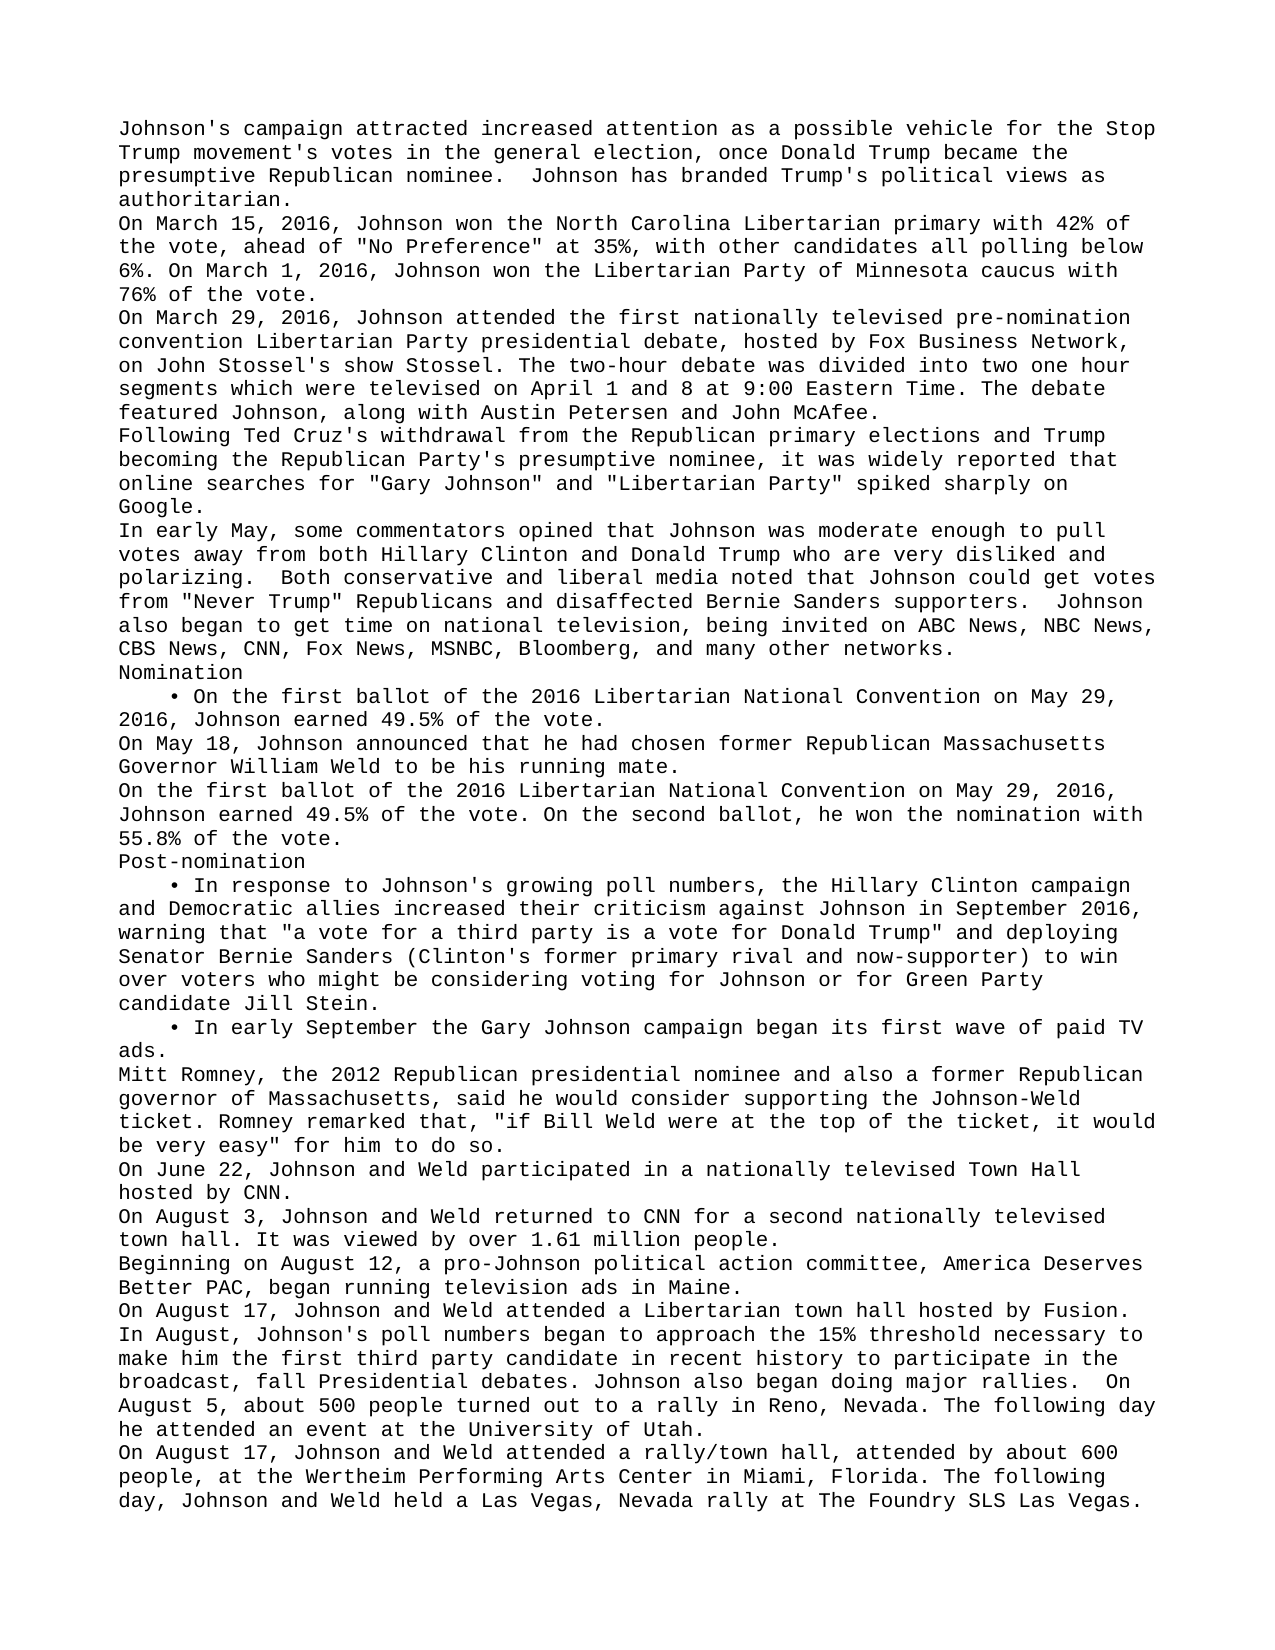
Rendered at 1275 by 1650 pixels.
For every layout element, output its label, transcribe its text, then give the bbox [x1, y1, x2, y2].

text • In response to Johnson's growing poll numbers, the Hillary Clinton campaign and Democratic allies increased their criticism against Johnson in September 2016, warning that "a vote for a third party is a vote for Donald Trump" and deploying Senator Bernie Sanders (Clinton's former primary rival and now-supporter) to win over voters who might be considering voting for Johnson or for Green Party candidate Jill Stein. [118, 875, 1157, 1017]
text On the first ballot of the 2016 Libertarian National Convention on May 29, 2016, Johnson earned 49.5% of the vote. On the second ballot, he won the nomination with 55.8% of the vote. [118, 780, 1157, 851]
text On June 22, Johnson and Weld participated in a nationally televised Town Hall hosted by CNN. [118, 1158, 1157, 1206]
text Johnson's campaign attracted increased attention as a possible vehicle for the Stop Trump movement's votes in the general election, once Donald Trump became the presumptive Republican nominee. Johnson has branded Trump's political views as authoritarian. [118, 118, 1157, 213]
text On March 29, 2016, Johnson attended the first nationally televised pre-nomination convention Libertarian Party presidential debate, hosted by Fox Business Network, on John Stossel's show Stossel. The two-hour debate was divided into two one hour segments which were televised on April 1 and 8 at 9:00 Eastern Time. The debate featured Johnson, along with Austin Petersen and John McAfee. [118, 307, 1157, 426]
text • On the first ballot of the 2016 Libertarian National Convention on May 29, 2016, Johnson earned 49.5% of the vote. [118, 686, 1157, 733]
text Nomination [118, 662, 1157, 686]
text • In early September the Gary Johnson campaign began its first wave of paid TV ads. [118, 1017, 1157, 1064]
text Post-nomination [118, 851, 1157, 875]
text On August 17, Johnson and Weld attended a rally/town hall, attended by about 600 people, at the Wertheim Performing Arts Center in Miami, Florida. The following day, Johnson and Weld held a Las Vegas, Nevada rally at The Foundry SLS Las Vegas. [118, 1442, 1157, 1513]
text Following Ted Cruz's withdrawal from the Republican primary elections and Trump becoming the Republican Party's presumptive nominee, it was widely reported that online searches for "Gary Johnson" and "Libertarian Party" spiked sharply on Google. [118, 426, 1157, 520]
text On March 15, 2016, Johnson won the North Carolina Libertarian primary with 42% of the vote, ahead of "No Preference" at 35%, with other candidates all polling below 6%. On March 1, 2016, Johnson won the Libertarian Party of Minnesota caucus with 76% of the vote. [118, 213, 1157, 307]
text In August, Johnson's poll numbers began to approach the 15% threshold necessary to make him the first third party candidate in recent history to participate in the broadcast, fall Presidential debates. Johnson also began doing major rallies. On August 5, about 500 people turned out to a rally in Reno, Nevada. The following day he attended an event at the University of Utah. [118, 1324, 1157, 1442]
text In early May, some commentators opined that Johnson was moderate enough to pull votes away from both Hillary Clinton and Donald Trump who are very disliked and polarizing. Both conservative and liberal media noted that Johnson could get votes from "Never Trump" Republicans and disaffected Bernie Sanders supporters. Johnson also began to get time on national television, being invited on ABC News, NBC News, CBS News, CNN, Fox News, MSNBC, Bloomberg, and many other networks. [118, 520, 1157, 662]
text On August 3, Johnson and Weld returned to CNN for a second nationally televised town hall. It was viewed by over 1.61 million people. [118, 1206, 1157, 1253]
text Mitt Romney, the 2012 Republican presidential nominee and also a former Republican governor of Massachusetts, said he would consider supporting the Johnson-Weld ticket. Romney remarked that, "if Bill Weld were at the top of the ticket, it would be very easy" for him to do so. [118, 1064, 1157, 1158]
text On August 17, Johnson and Weld attended a Libertarian town hall hosted by Fusion. [118, 1300, 1157, 1324]
text Beginning on August 12, a pro-Johnson political action committee, America Deserves Better PAC, began running television ads in Maine. [118, 1253, 1157, 1300]
text On May 18, Johnson announced that he had chosen former Republican Massachusetts Governor William Weld to be his running mate. [118, 733, 1157, 780]
